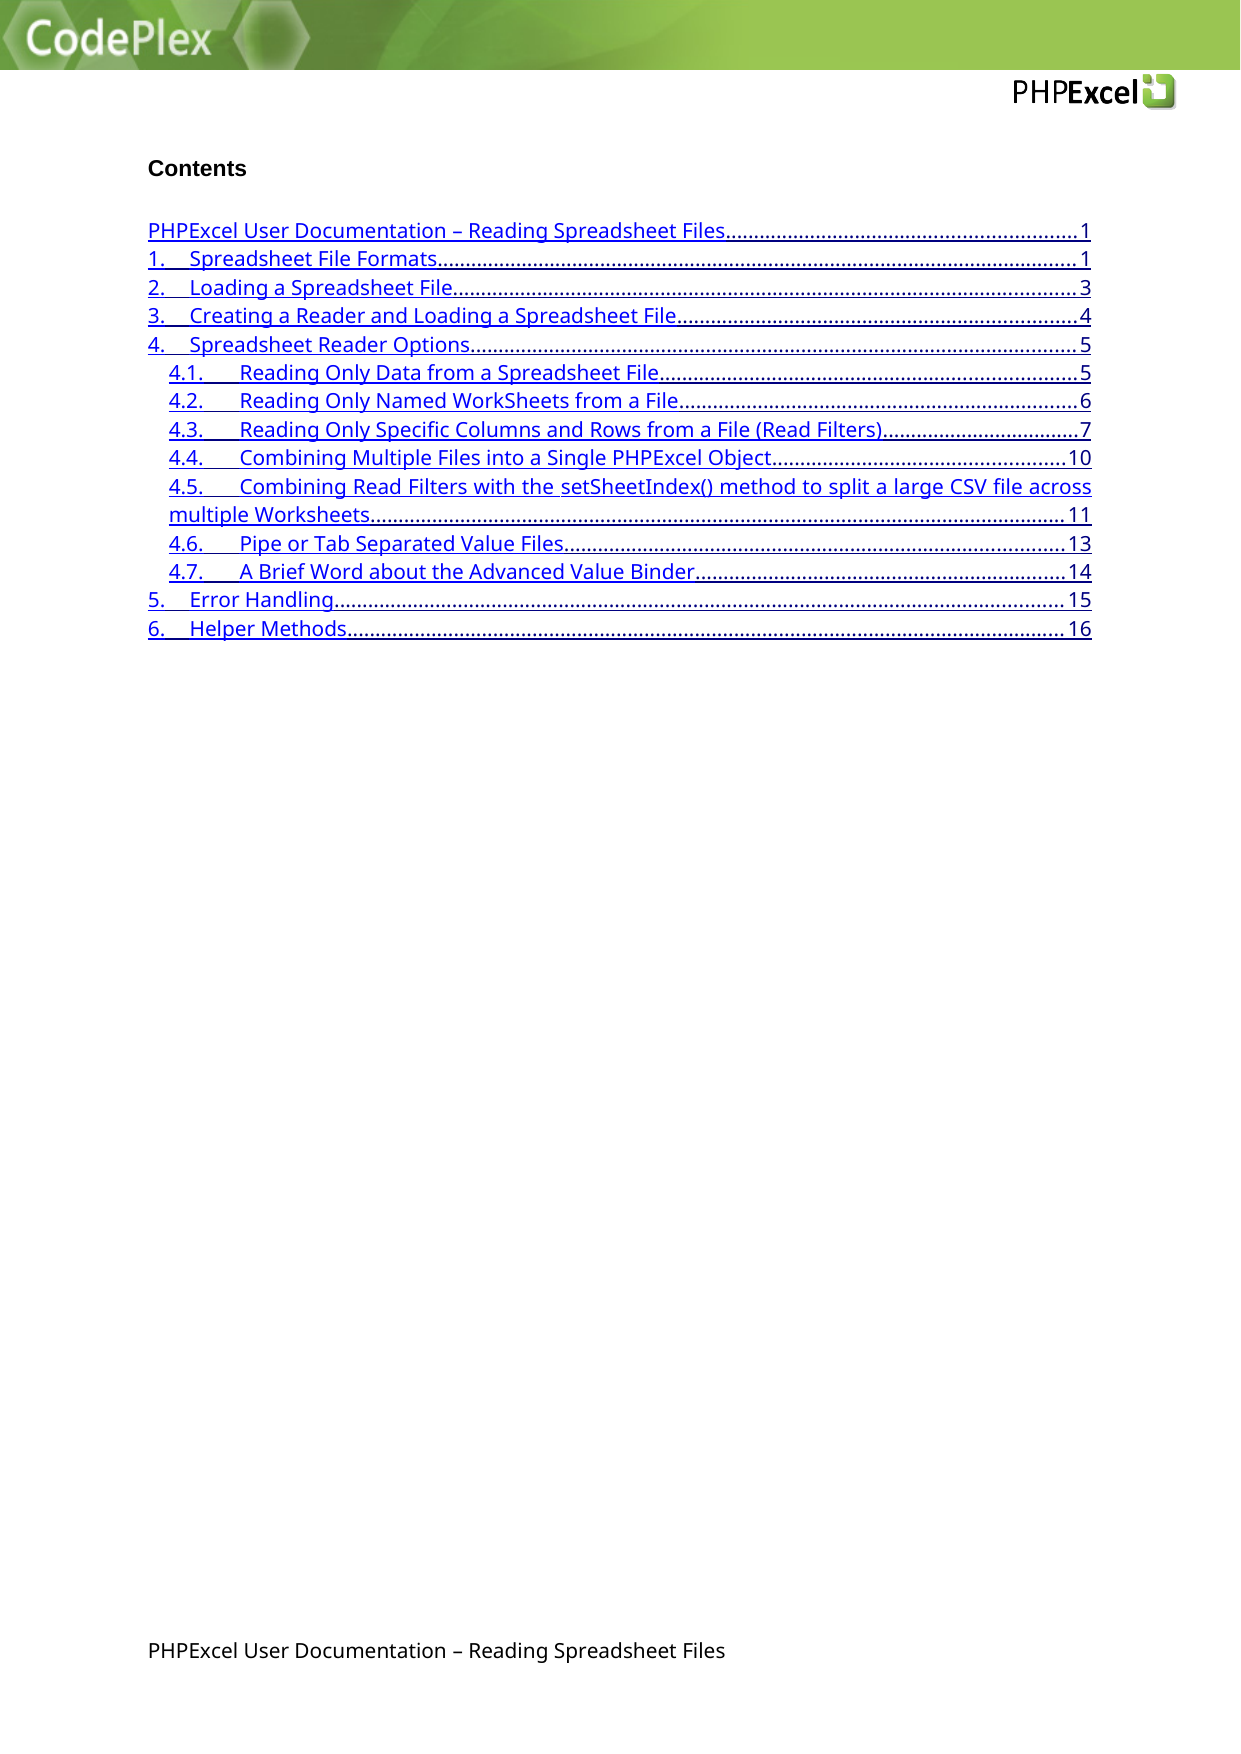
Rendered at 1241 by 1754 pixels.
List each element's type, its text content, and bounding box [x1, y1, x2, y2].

text 1. Spreadsheet File Formats 1 [148, 244, 1092, 273]
text 3. Creating a Reader and Loading a Spreadsheet File 4 [148, 301, 1092, 330]
text 4.5. Combining Read Filters with the setSheetIndex() method to split a large CSV file across multiple Worksheets 11 [168, 472, 1092, 496]
subtitle Contents [148, 155, 1092, 181]
text 4.3. Reading Only Specific Columns and Rows from a File (Read Filters) 7 [168, 415, 1092, 443]
text 4.5. Combining Read Filters with the setSheetIndex() method to split a large CSV file across multiple Worksheets 11 [168, 525, 1092, 529]
text 6. Helper Methods 16 [148, 614, 1092, 638]
text [168, 582, 1092, 586]
text 4.1. Reading Only Data from a Spreadsheet File 5 [168, 358, 1092, 387]
text 4.2. Reading Only Named WorkSheets from a File 6 [168, 387, 1092, 415]
text 4. Spreadsheet Reader Options 5 [148, 330, 1092, 358]
text 4.5. Combining Read Filters with the setSheetIndex() method to split a large CSV file across multiple Worksheets 11 [168, 497, 1092, 524]
text 5. Error Handling 15 [148, 586, 1092, 610]
text PHPExcel User Documentation – Reading Spreadsheet Files 1 [148, 216, 1092, 244]
text 2. Loading a Spreadsheet File 3 [148, 273, 1092, 301]
text 4.4. Combining Multiple Files into a Single PHPExcel Object 10 [168, 443, 1092, 468]
text 4.6. Pipe or Tab Separated Value Files 13 [168, 529, 1092, 553]
text 4.7. A Brief Word about the Advanced Value Binder 14 [168, 557, 1092, 581]
